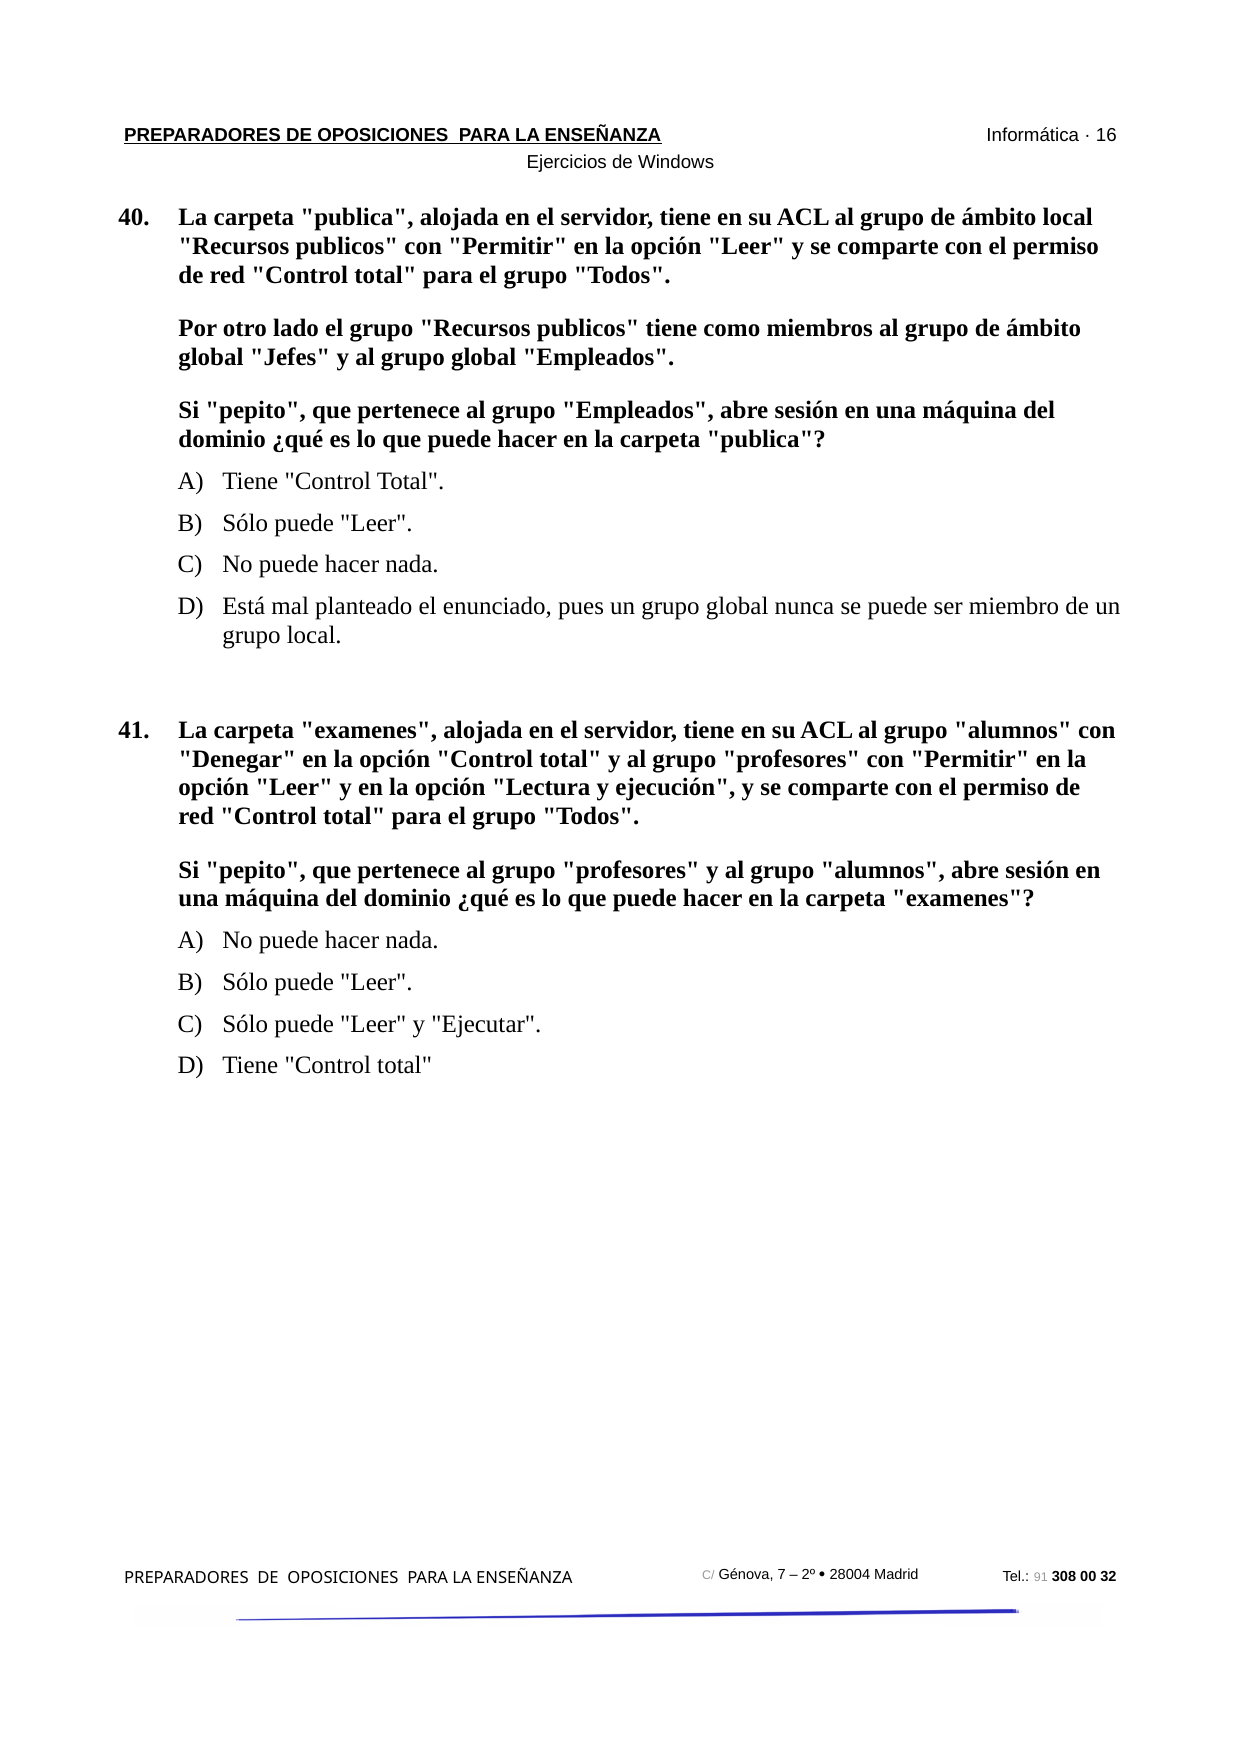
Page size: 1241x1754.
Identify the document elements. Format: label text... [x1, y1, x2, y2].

subtitle Tiene "Control Total". [177, 466, 1122, 495]
subtitle Sólo puede "Leer". [177, 967, 1122, 996]
subtitle La carpeta "examenes", alojada en el servidor, tiene en su ACL al grupo "alumnos" con "Denegar" en la opción "Control total" y al grupo "profesores" con "Permitir" en la opción "Leer" y en la opción "Lectura y ejecución", y se comparte con el permiso de red "Control total" para el grupo "Todos". [118, 715, 1122, 830]
subtitle Está mal planteado el enunciado, pues un grupo global nunca se puede ser miembro de un grupo local. [177, 591, 1122, 649]
subtitle Si "pepito", que pertenece al grupo "Empleados", abre sesión en una máquina del dominio ¿qué es lo que puede hacer en la carpeta "publica"? [118, 396, 1122, 453]
subtitle Por otro lado el grupo "Recursos publicos" tiene como miembros al grupo de ámbito global "Jefes" y al grupo global "Empleados". [118, 313, 1122, 371]
subtitle Sólo puede "Leer" y "Ejecutar". [177, 1009, 1122, 1037]
subtitle Tiene "Control total" [177, 1051, 1122, 1079]
subtitle Si "pepito", que pertenece al grupo "profesores" y al grupo "alumnos", abre sesión en una máquina del dominio ¿qué es lo que puede hacer en la carpeta "examenes"? [118, 855, 1122, 912]
subtitle Sólo puede "Leer". [177, 508, 1122, 537]
subtitle No puede hacer nada. [177, 549, 1122, 578]
subtitle La carpeta "publica", alojada en el servidor, tiene en su ACL al grupo de ámbito local "Recursos publicos" con "Permitir" en la opción "Leer" y se comparte con el permiso de red "Control total" para el grupo "Todos". [118, 202, 1122, 288]
picture [134, 1602, 1103, 1627]
subtitle No puede hacer nada. [177, 925, 1122, 954]
